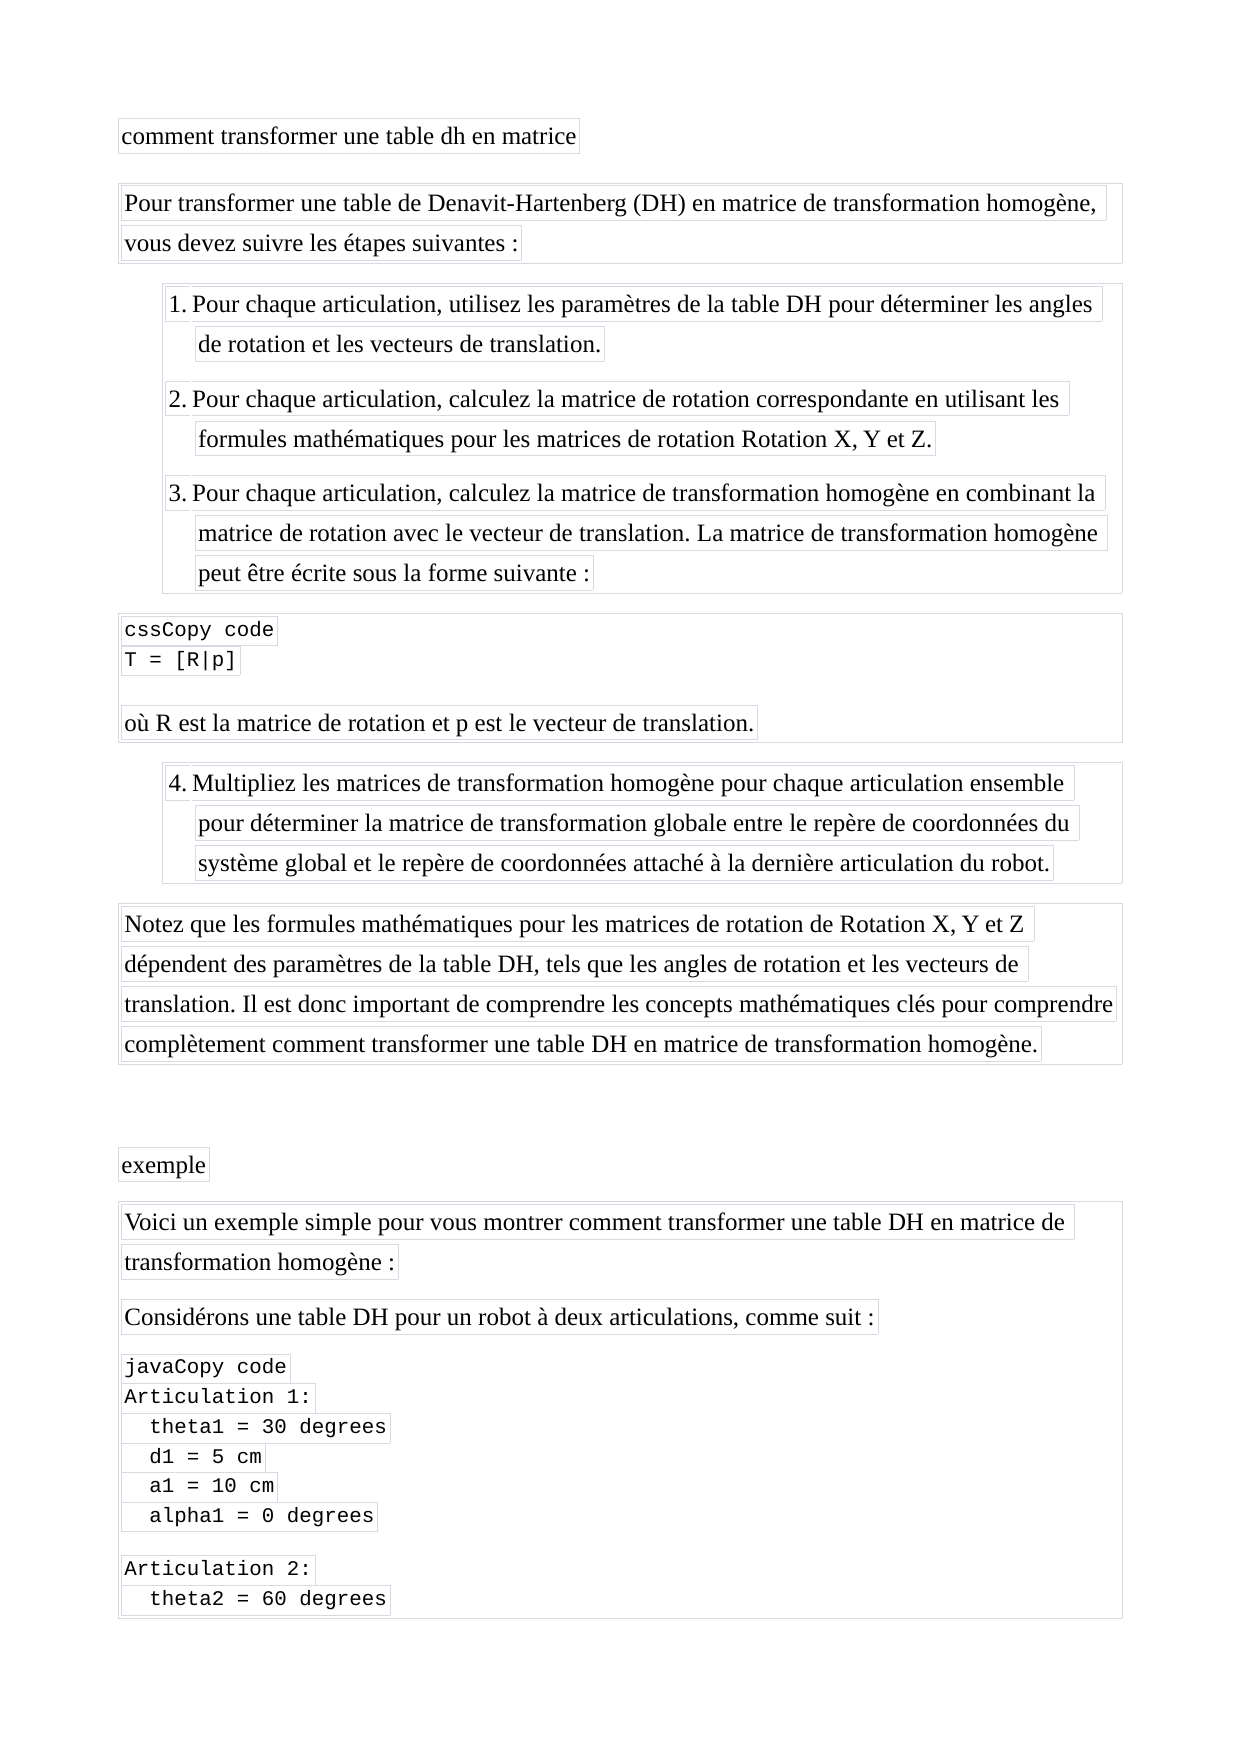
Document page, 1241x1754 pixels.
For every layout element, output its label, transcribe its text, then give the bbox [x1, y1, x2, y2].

text Considérons une table DH pour un robot à deux articulations, comme suit : [119, 1296, 1122, 1334]
text a1 = 10 cm [266, 1469, 1122, 1499]
list Pour chaque articulation, calculez la matrice de transformation homogène en combinant la matrice de rotation avec le vecteur de translation. La matrice de transformation homogène peut être écrite sous la forme suivante : [163, 472, 1122, 593]
text theta1 = 30 degrees [122, 1414, 390, 1439]
text T = [R|p] [122, 647, 240, 675]
text Notez que les formules mathématiques pour les matrices de rotation de Rotation X, Y et Z dépendent des paramètres de la table DH, tels que les angles de rotation et les vecteurs de translation. Il est donc important de comprendre les concepts mathématiques clés pour comprendre complètement comment transformer une table DH en matrice de transformation homogène. [119, 904, 1122, 1064]
text [241, 642, 1122, 675]
text [580, 118, 1122, 153]
text où R est la matrice de rotation et p est le vecteur de translation. [119, 702, 1122, 742]
text theta1 = 30 degrees [316, 1410, 1122, 1439]
list Pour chaque articulation, calculez la matrice de rotation correspondante en utilisant les formules mathématiques pour les matrices de rotation Rotation X, Y et Z. [163, 378, 1122, 455]
list Multipliez les matrices de transformation homogène pour chaque articulation ensemble pour déterminer la matrice de transformation globale entre le repère de coordonnées du système global et le repère de coordonnées attaché à la dernière articulation du robot. [163, 763, 1122, 883]
text Articulation 1: [291, 1380, 1122, 1410]
text exemple [119, 1148, 209, 1181]
text Articulation 1: [122, 1384, 315, 1410]
list Pour chaque articulation, utilisez les paramètres de la table DH pour déterminer les angles de rotation et les vecteurs de translation. [163, 284, 1122, 361]
text Pour transformer une table de Denavit-Hartenberg (DH) en matrice de transformation homogène, vous devez suivre les étapes suivantes : [119, 184, 1122, 263]
text alpha1 = 0 degrees [122, 1503, 377, 1531]
text theta2 = 60 degrees [119, 1582, 1122, 1618]
text alpha1 = 0 degrees [278, 1499, 1122, 1532]
text Articulation 2: [119, 1552, 1122, 1582]
text [210, 1147, 1122, 1182]
text cssCopy code [119, 614, 1122, 642]
text d1 = 5 cm [122, 1439, 1122, 1469]
text Voici un exemple simple pour vous montrer comment transformer une table DH en matrice de transformation homogène : [119, 1202, 1122, 1279]
text javaCopy code [119, 1351, 1122, 1380]
text comment transformer une table dh en matrice [119, 119, 579, 153]
text a1 = 10 cm [122, 1473, 277, 1499]
